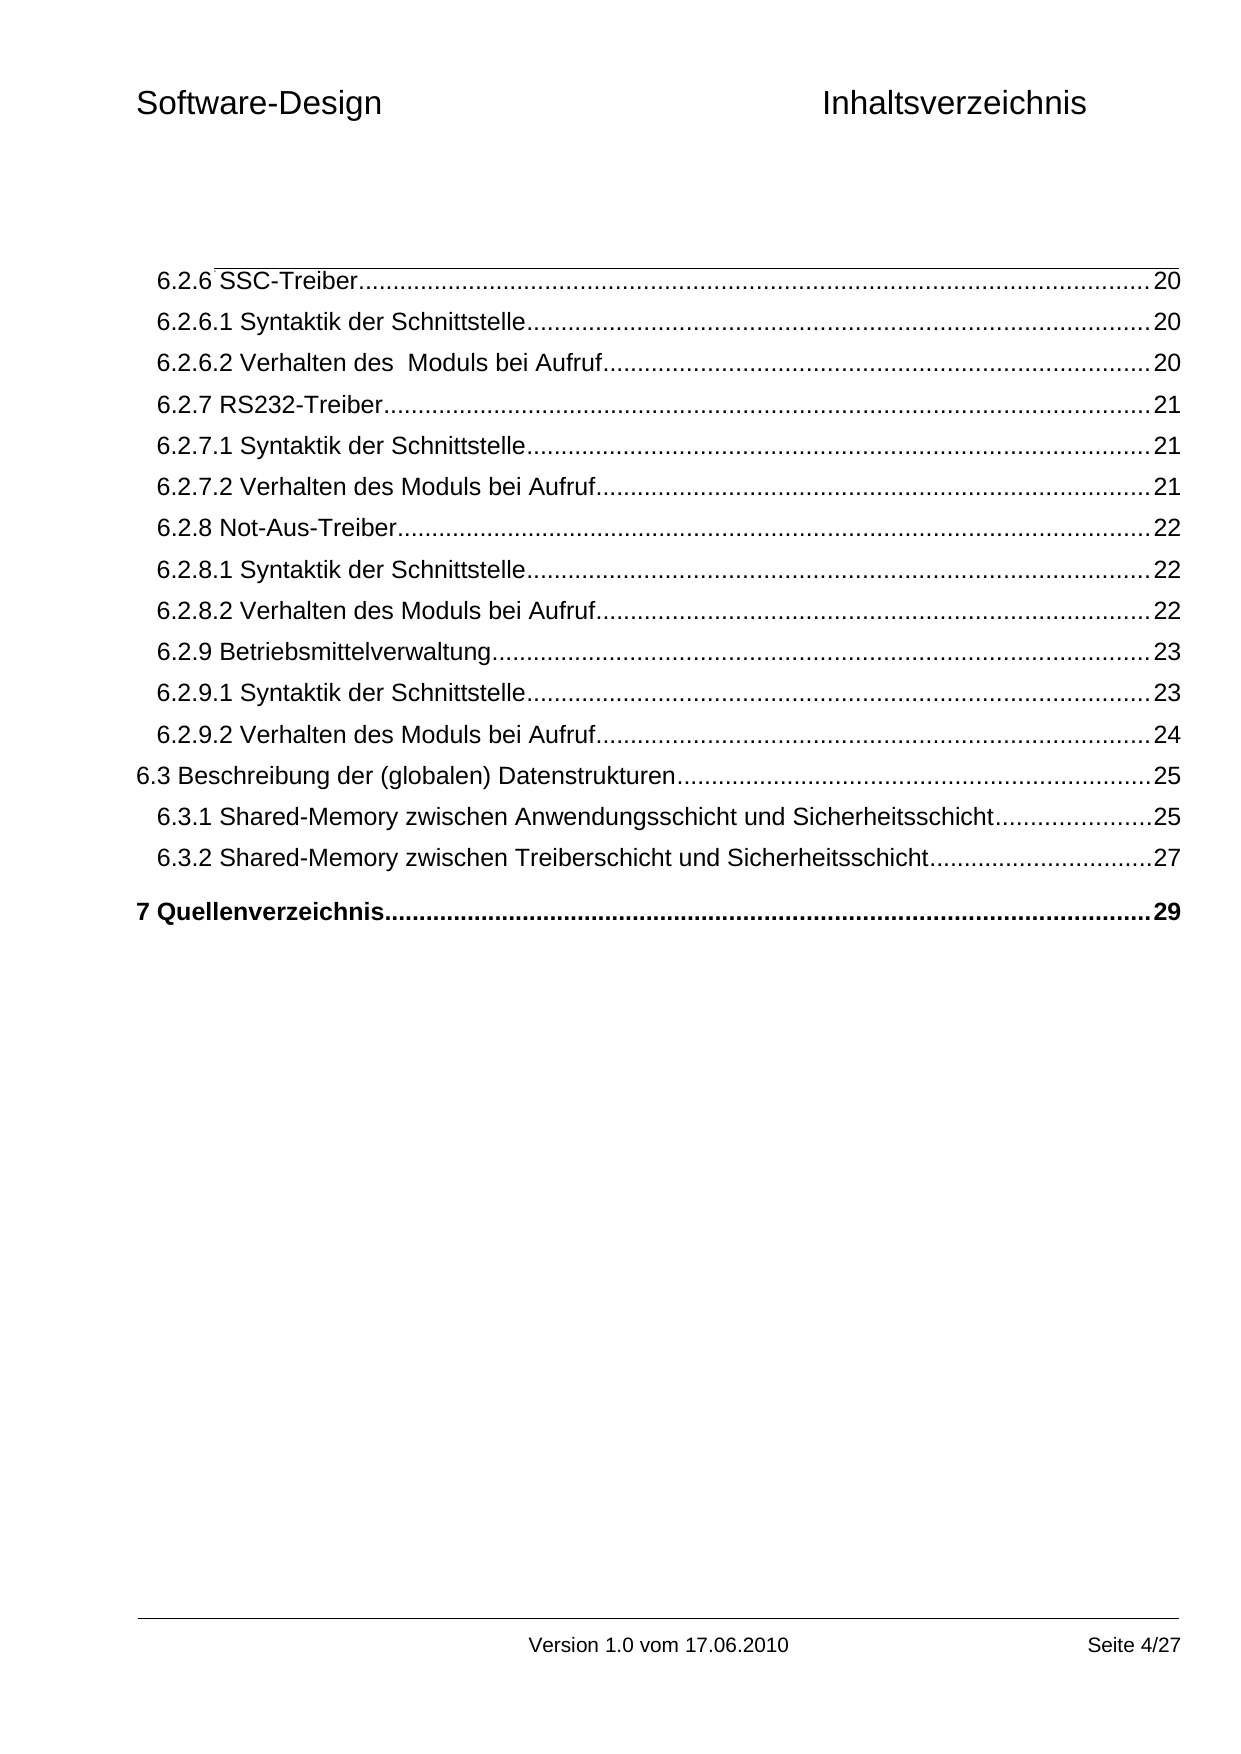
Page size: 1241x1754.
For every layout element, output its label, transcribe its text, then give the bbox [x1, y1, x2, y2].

text 6.3 Beschreibung der (globalen) Datenstrukturen 25 [136, 761, 1181, 789]
text 6.2.6.1 Syntaktik der Schnittstelle 20 [156, 307, 1181, 336]
text 6.2.8.1 Syntaktik der Schnittstelle 22 [156, 554, 1181, 583]
text 6.2.9.1 Syntaktik der Schnittstelle 23 [156, 678, 1181, 707]
text 6.2.7 RS232-Treiber 21 [157, 389, 1181, 418]
text 7 Quellenverzeichnis 29 [136, 897, 1181, 926]
text 6.2.6 SSC-Treiber 20 [157, 289, 1181, 294]
text 6.2.6.2 Verhalten des Moduls bei Aufruf 20 [156, 348, 1181, 377]
text 6.2.7.2 Verhalten des Moduls bei Aufruf 21 [156, 472, 1181, 501]
text 6.2.9.2 Verhalten des Moduls bei Aufruf 24 [156, 719, 1181, 748]
text 6.2.9 Betriebsmittelverwaltung 23 [157, 637, 1181, 666]
text 6.3.1 Shared-Memory zwischen Anwendungsschicht und Sicherheitsschicht 25 [157, 802, 1181, 831]
text 6.2.8.2 Verhalten des Moduls bei Aufruf 22 [156, 596, 1181, 624]
text 6.2.8 Not-Aus-Treiber 22 [157, 513, 1181, 542]
text 6.3.2 Shared-Memory zwischen Treiberschicht und Sicherheitsschicht 27 [157, 843, 1181, 872]
text 6.2.7.1 Syntaktik der Schnittstelle 21 [156, 431, 1181, 459]
